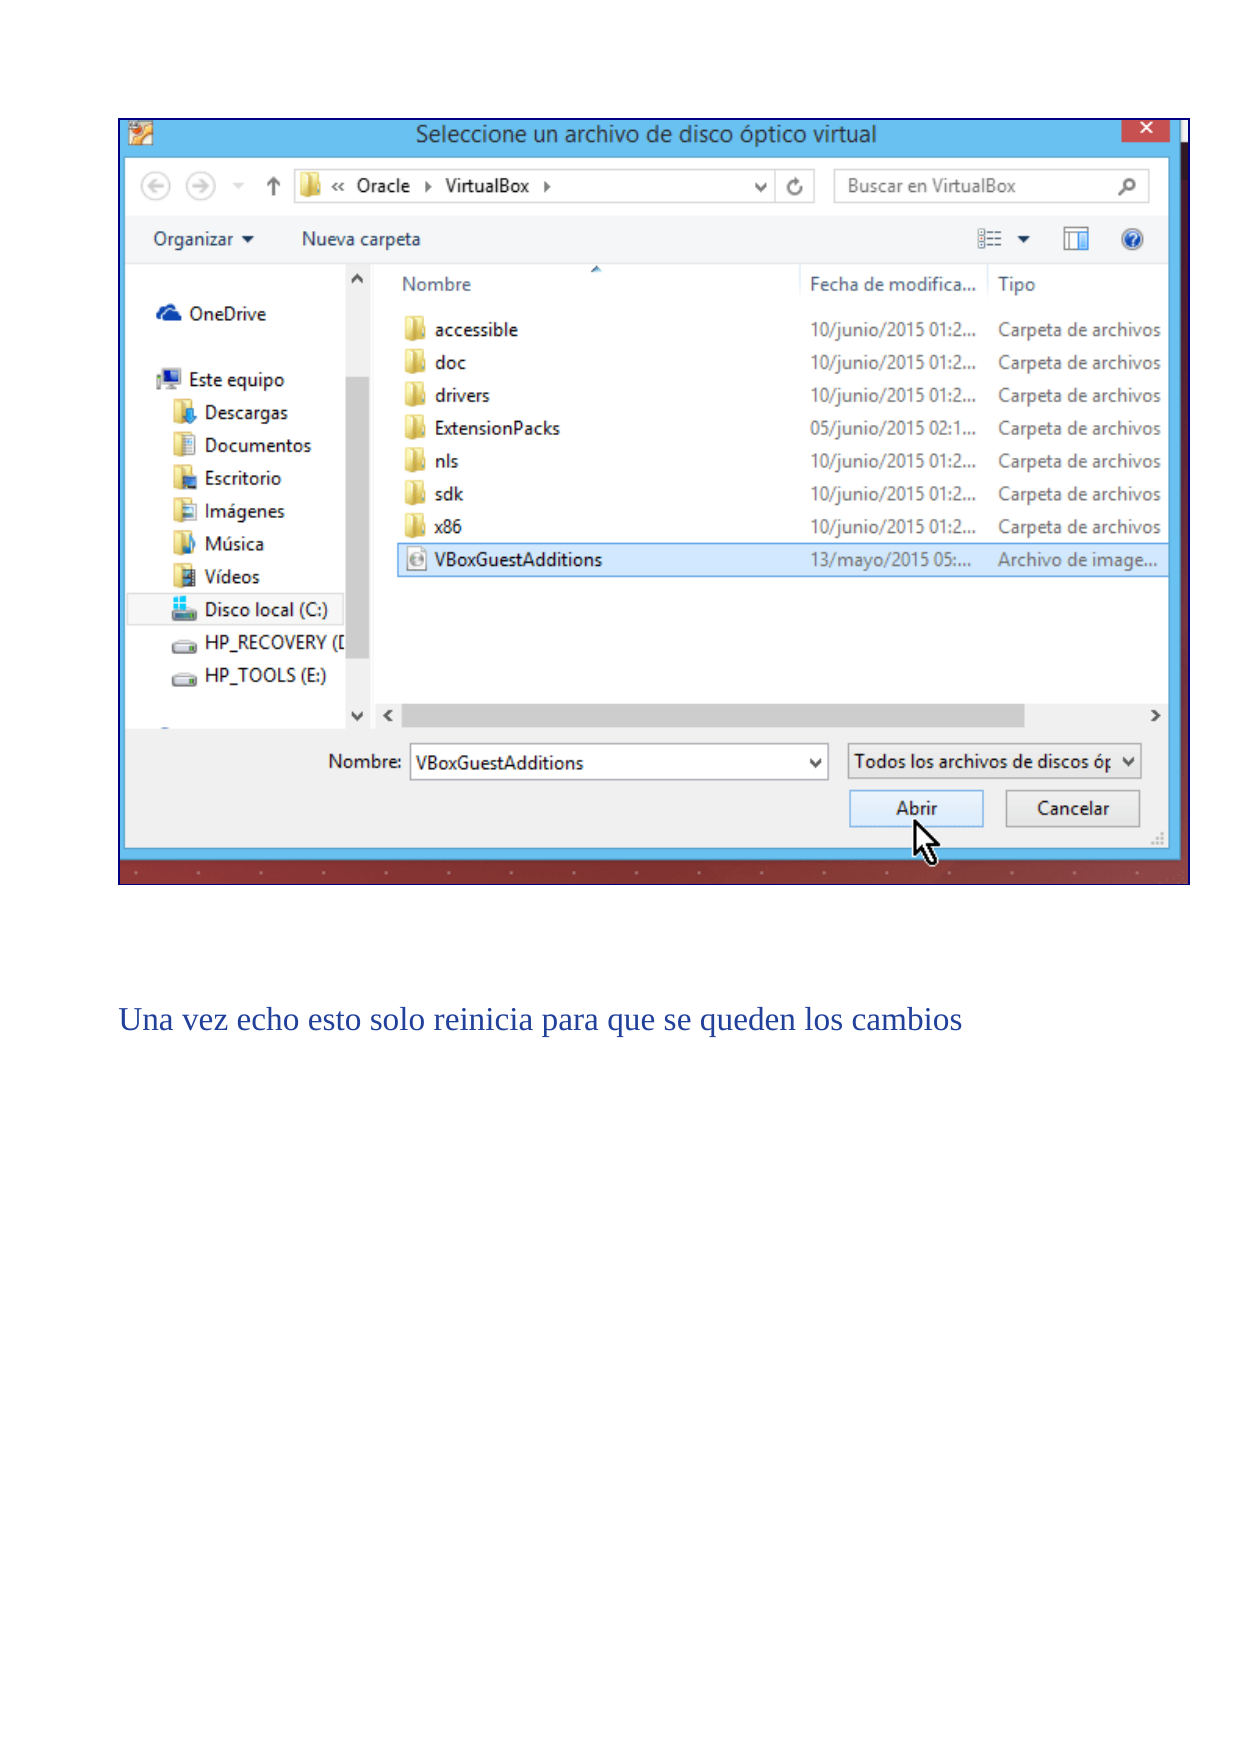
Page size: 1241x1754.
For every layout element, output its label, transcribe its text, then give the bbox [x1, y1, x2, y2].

text Una vez echo esto solo reinicia para que se queden los cambios [118, 999, 1122, 1038]
picture [120, 120, 1188, 884]
